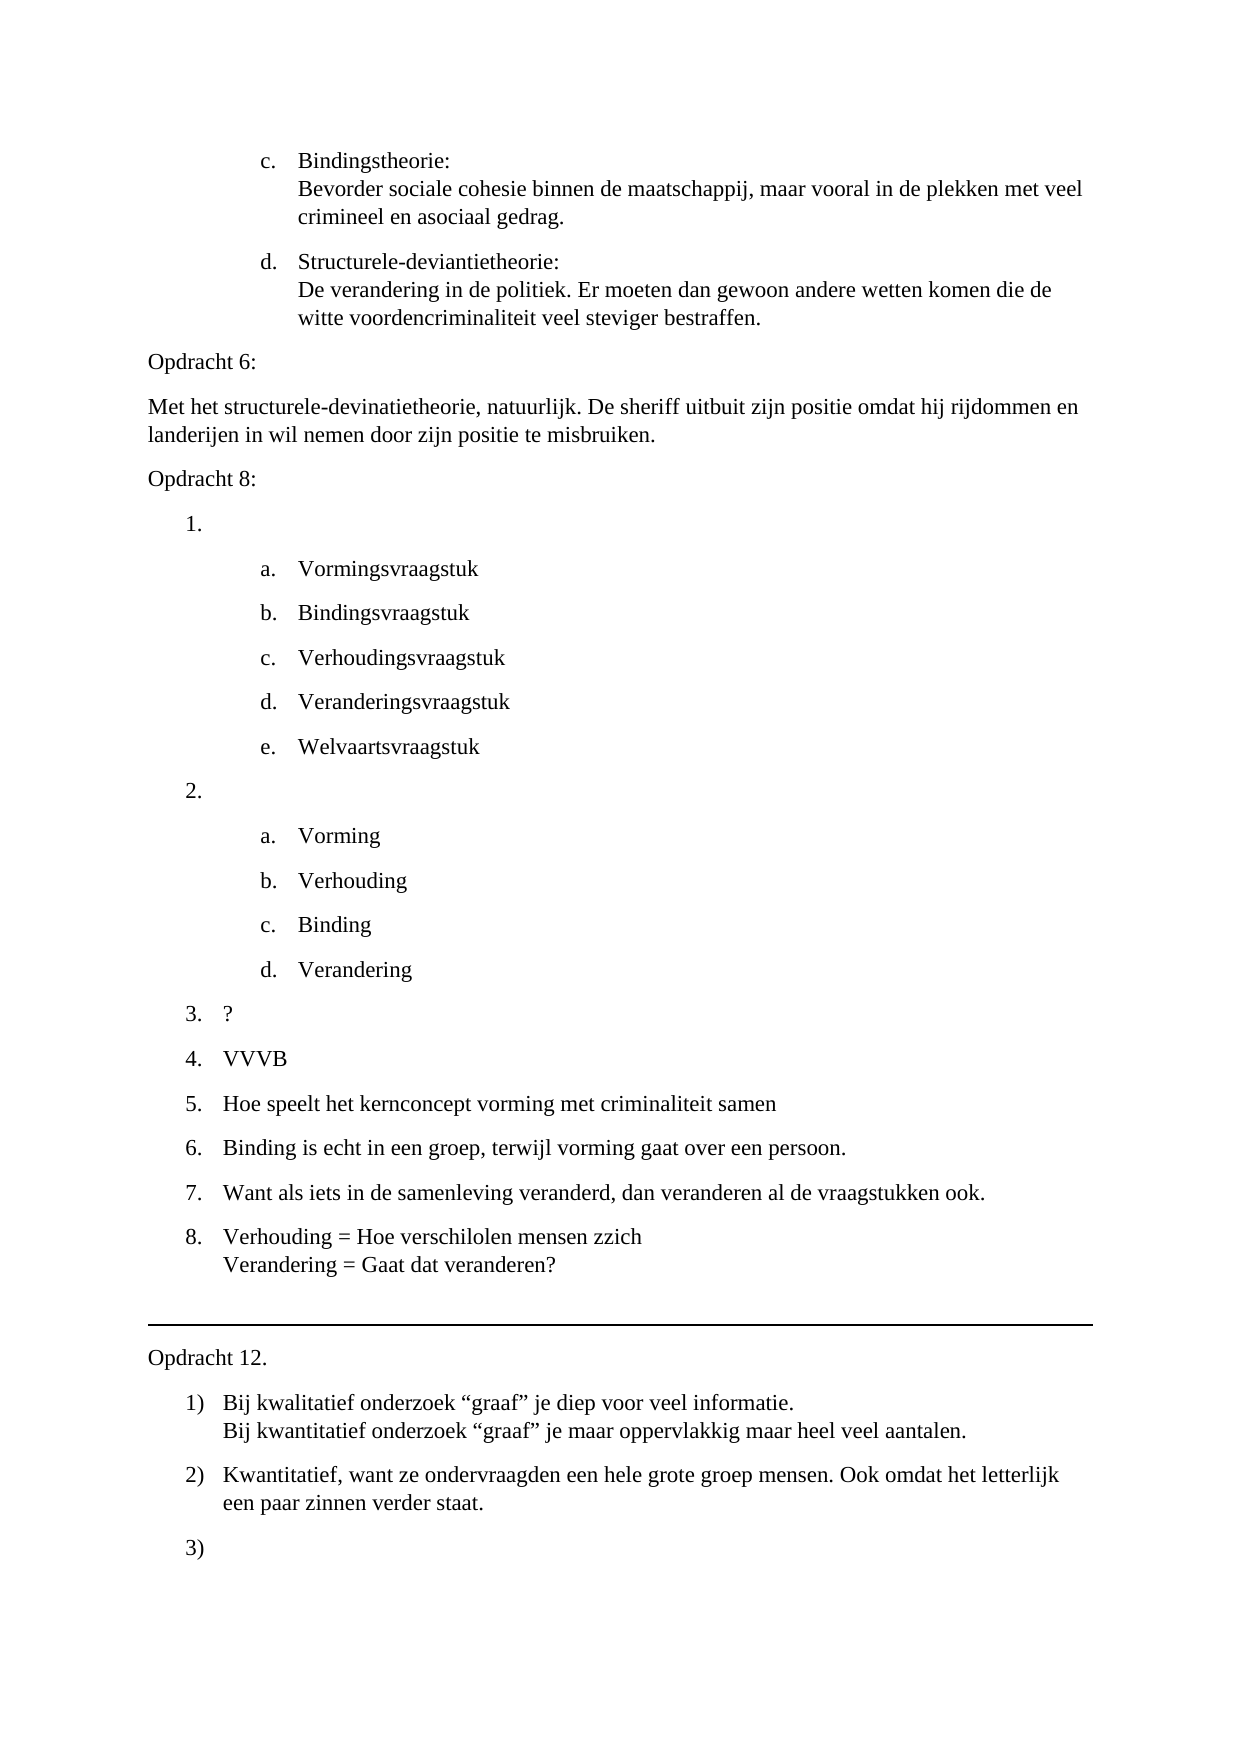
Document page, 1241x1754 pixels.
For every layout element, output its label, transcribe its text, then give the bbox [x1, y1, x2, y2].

list Binding [260, 911, 1093, 938]
list Kwantitatief, want ze ondervraagden een hele grote groep mensen. Ook omdat het letterlijk een paar zinnen verder staat. [185, 1461, 1093, 1516]
list Bindingstheorie: Bevorder sociale cohesie binnen de maatschappij, maar vooral in de plekken met veel crimineel en asociaal gedrag. [260, 148, 1093, 230]
list Verhouding [260, 867, 1093, 893]
list Bindingsvraagstuk [260, 599, 1093, 626]
list Bij kwalitatief onderzoek “graaf” je diep voor veel informatie. Bij kwantitatief onderzoek “graaf” je maar oppervlakkig maar heel veel aantalen. [185, 1389, 1093, 1443]
list Vorming [260, 822, 1093, 848]
text Met het structurele-devinatietheorie, natuurlijk. De sheriff uitbuit zijn positie omdat hij rijdommen en landerijen in wil nemen door zijn positie te misbruiken. [148, 393, 1093, 447]
list Veranderingsvraagstuk [260, 688, 1093, 715]
list VVVB [185, 1045, 1093, 1071]
text Opdracht 8: [148, 466, 1093, 492]
text Opdracht 12. [148, 1344, 1093, 1371]
list ? [185, 1001, 1093, 1027]
list Vormingsvraagstuk [260, 555, 1093, 581]
list Binding is echt in een groep, terwijl vorming gaat over een persoon. [185, 1134, 1093, 1161]
list Hoe speelt het kernconcept vorming met criminaliteit samen [185, 1090, 1093, 1116]
list Welvaartsvraagstuk [260, 733, 1093, 759]
list Want als iets in de samenleving veranderd, dan veranderen al de vraagstukken ook. [185, 1179, 1093, 1205]
text Opdracht 6: [148, 348, 1093, 375]
list Verhouding = Hoe verschilolen mensen zzich Verandering = Gaat dat veranderen? [185, 1223, 1093, 1278]
list Verhoudingsvraagstuk [260, 644, 1093, 670]
list Structurele-deviantietheorie: De verandering in de politiek. Er moeten dan gewoon andere wetten komen die de witte voordencriminaliteit veel steviger bestraffen. [260, 248, 1093, 330]
list Verandering [260, 956, 1093, 982]
